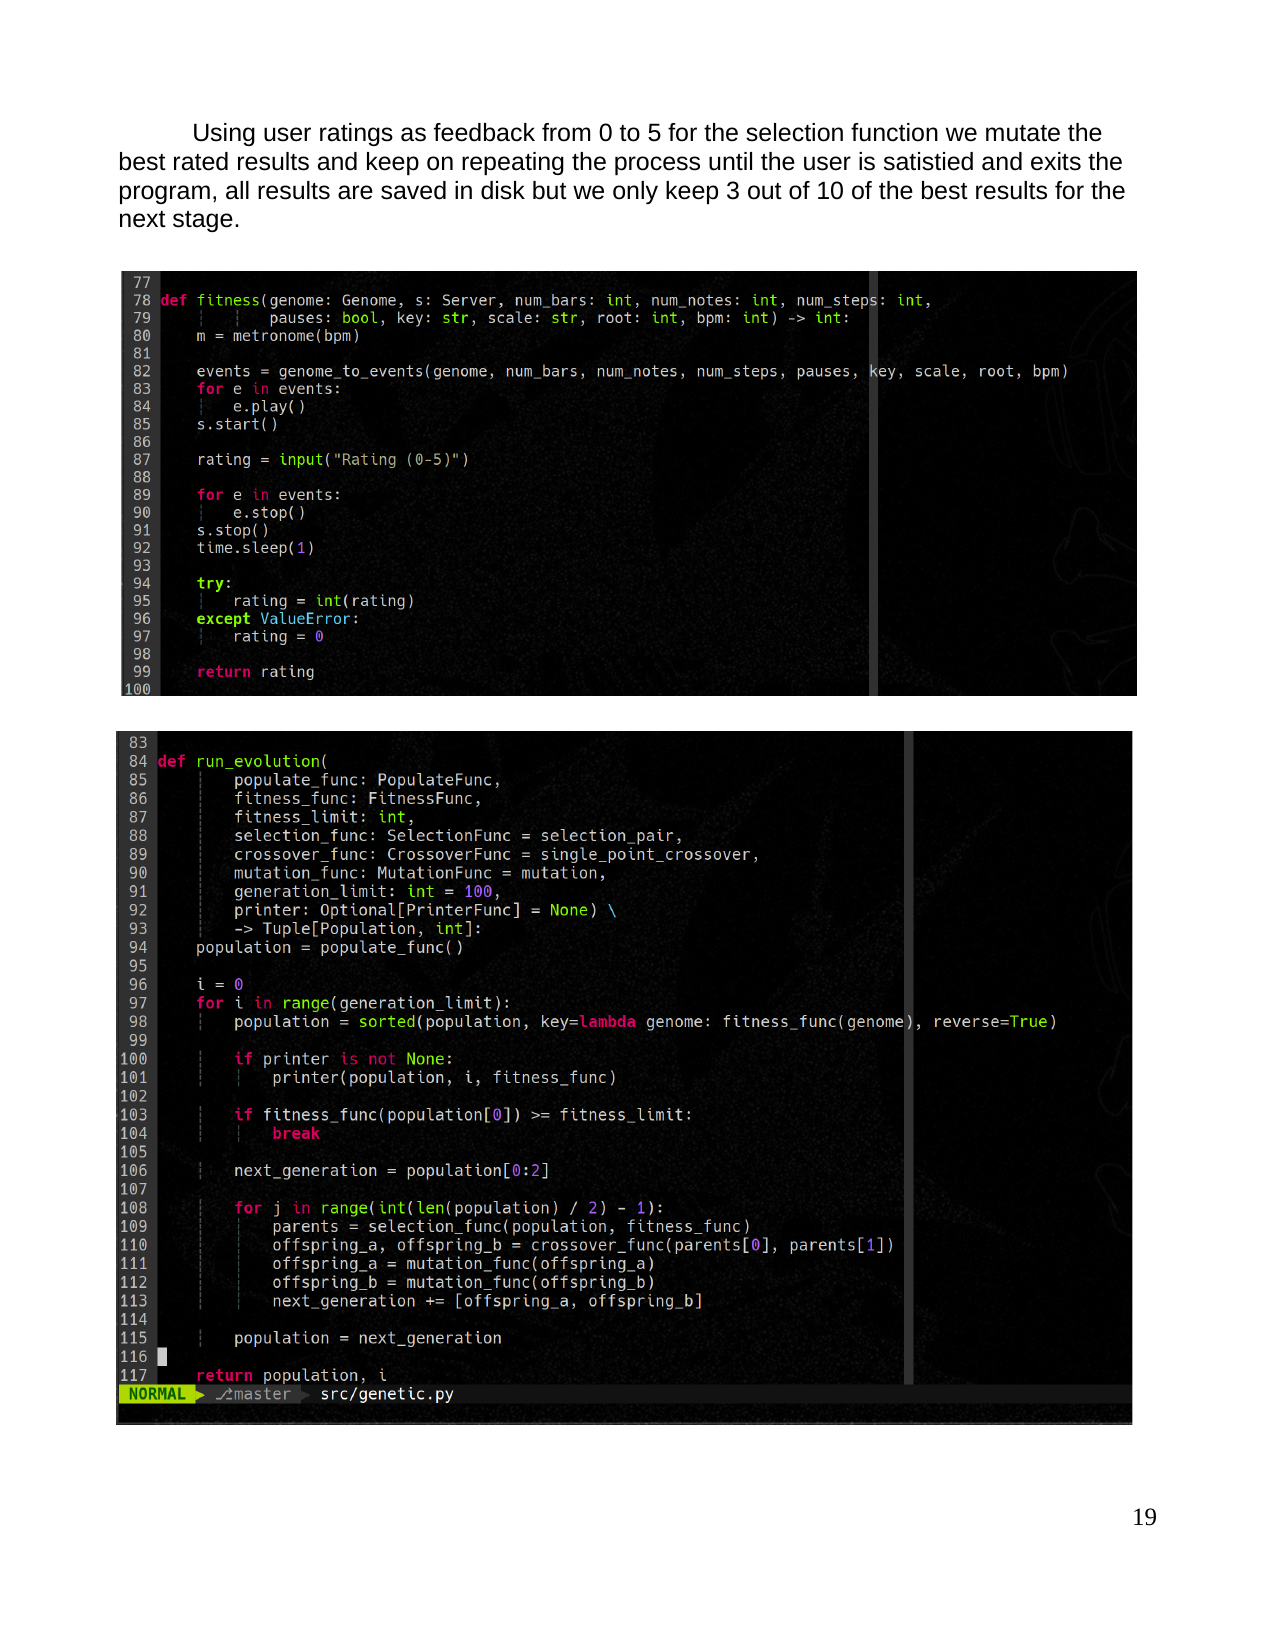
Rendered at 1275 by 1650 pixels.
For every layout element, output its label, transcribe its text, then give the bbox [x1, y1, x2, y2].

text Using user ratings as feedback from 0 to 5 for the selection function we mutate the best rated results and keep on repeating the process until the user is satistied and exits the program, all results are saved in disk but we only keep 3 out of 10 of the best results for the next stage. [118, 118, 1157, 233]
picture [116, 731, 1133, 1425]
picture [121, 271, 1137, 696]
